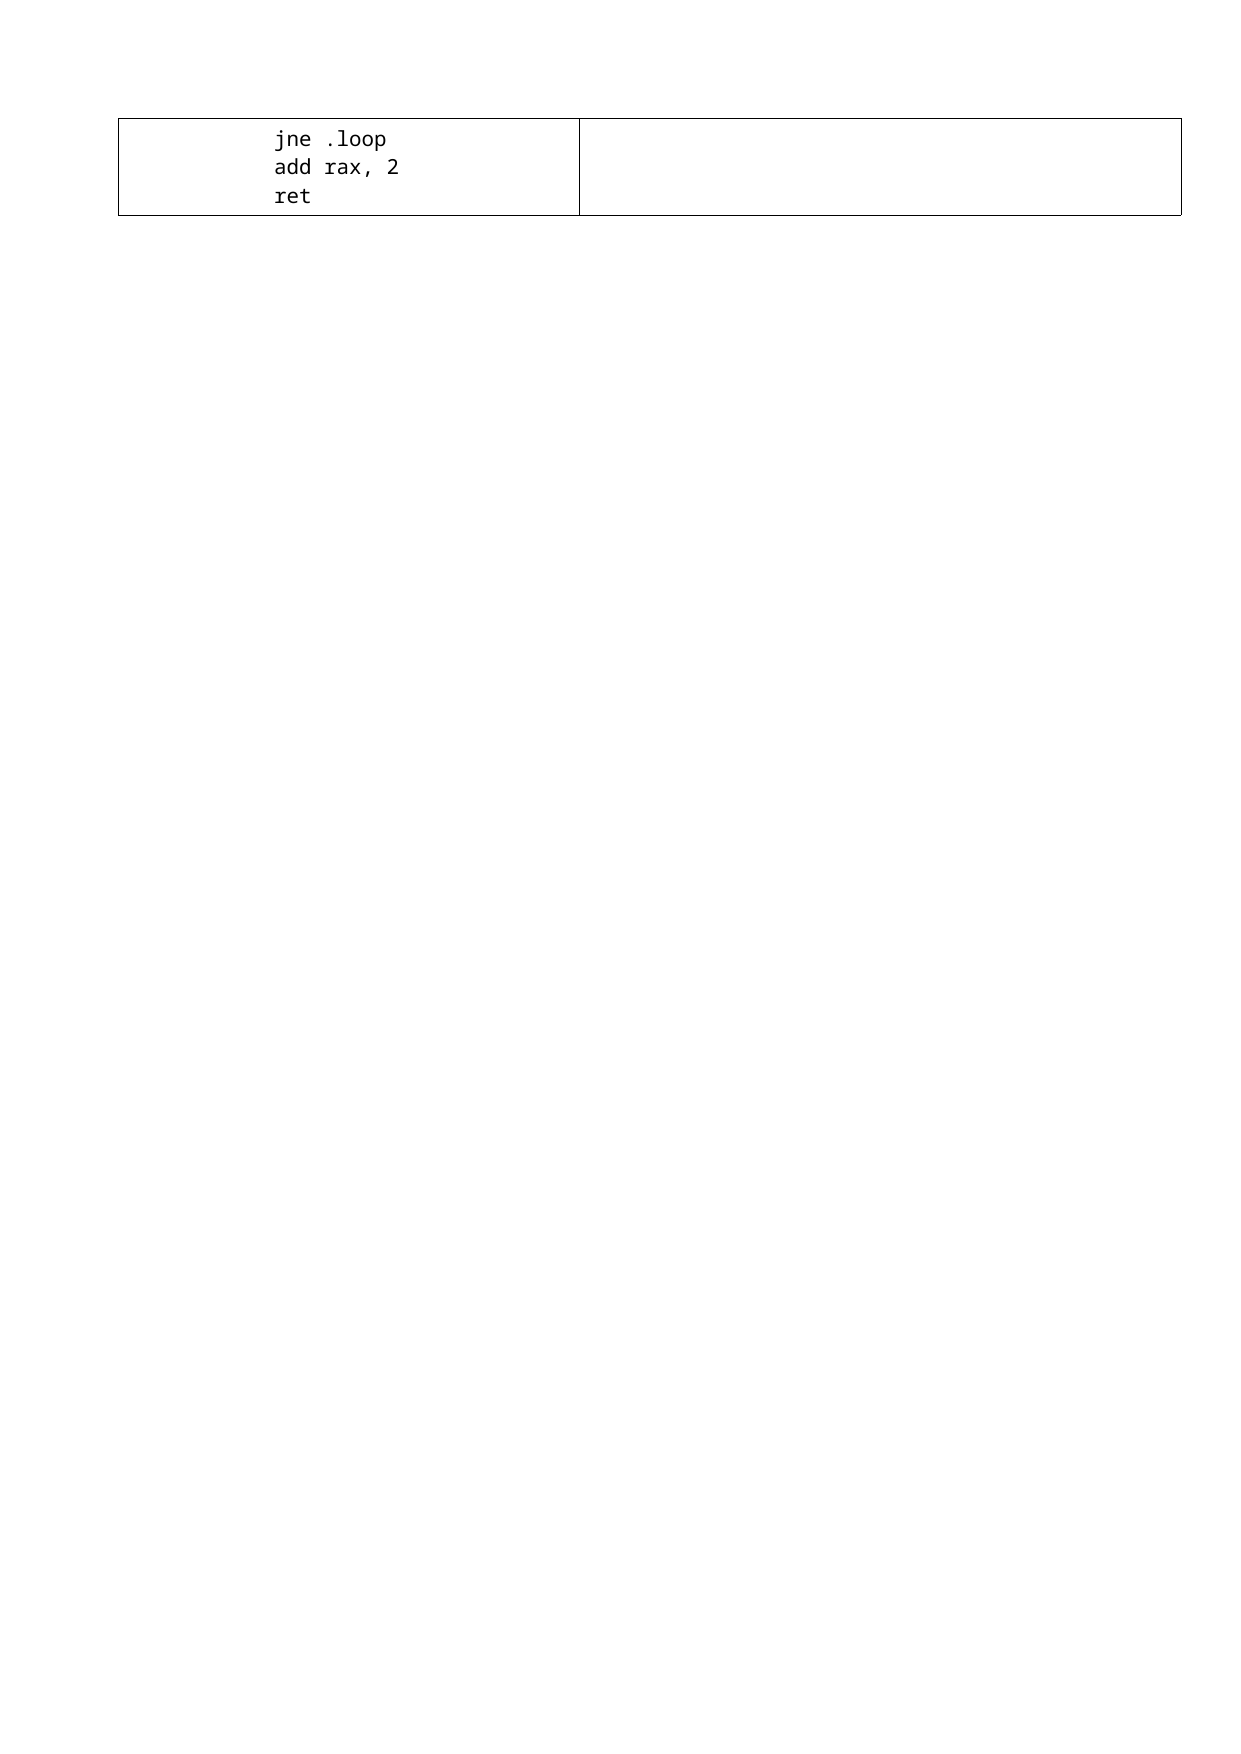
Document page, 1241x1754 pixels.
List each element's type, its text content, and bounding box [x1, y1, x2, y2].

table_header [580, 119, 1181, 215]
table_header jne .loop add rax, 2 ret [119, 119, 579, 215]
